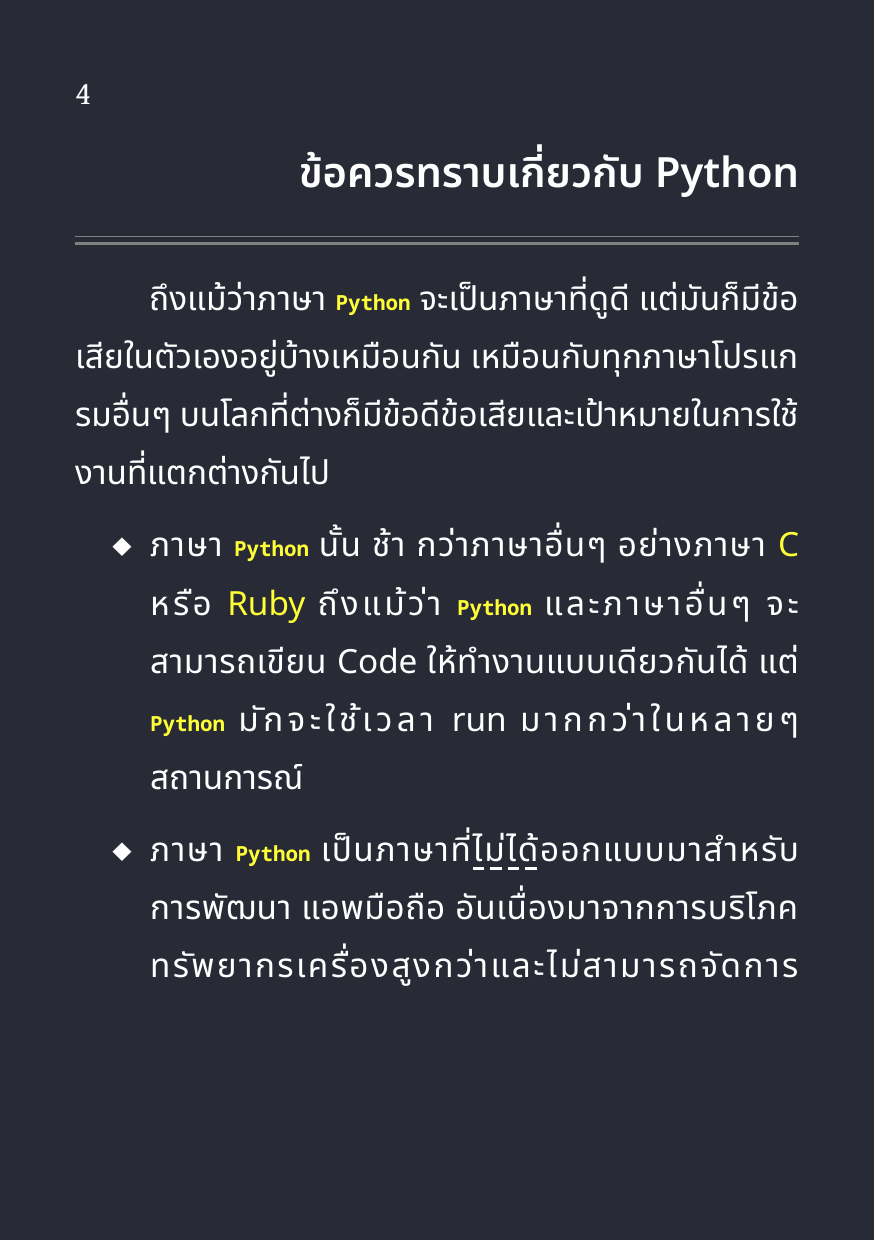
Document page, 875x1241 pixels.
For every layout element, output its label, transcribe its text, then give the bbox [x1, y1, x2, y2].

subtitle ข้อควรทราบเกี่ยวกับ Python [134, 143, 799, 206]
text ถึงแม้ว่าภาษา Python จะเป็นภาษาที่ดูดี แต่มันก็มีข้อเสียในตัวเองอยู่บ้างเหมือนกัน เหมือนกับทุกภาษาโปรแกรมอื่นๆ บนโลกที่ต่างก็มีข้อดีข้อเสียและเป้าหมายในการใช้งานที่แตกต่างกันไป [75, 275, 799, 499]
list ภาษา Python เป็นภาษาที่ไม่ได้ออกแบบมาสำหรับการพัฒนา แอพมือถือ อันเนื่องมาจากการบริโภคทรัพยากรเครื่องสูงกว่าและไม่สามารถจัดการ [112, 826, 799, 993]
list ภาษา Python นั้น ช้า กว่าภาษาอื่นๆ อย่างภาษา C หรือ Ruby ถึงแม้ว่า Python และภาษาอื่นๆ จะสามารถเขียน Code ให้ทำงานแบบเดียวกันได้ แต่ Python มักจะใช้เวลา run มากกว่าในหลายๆ สถานการณ์ [112, 521, 799, 804]
